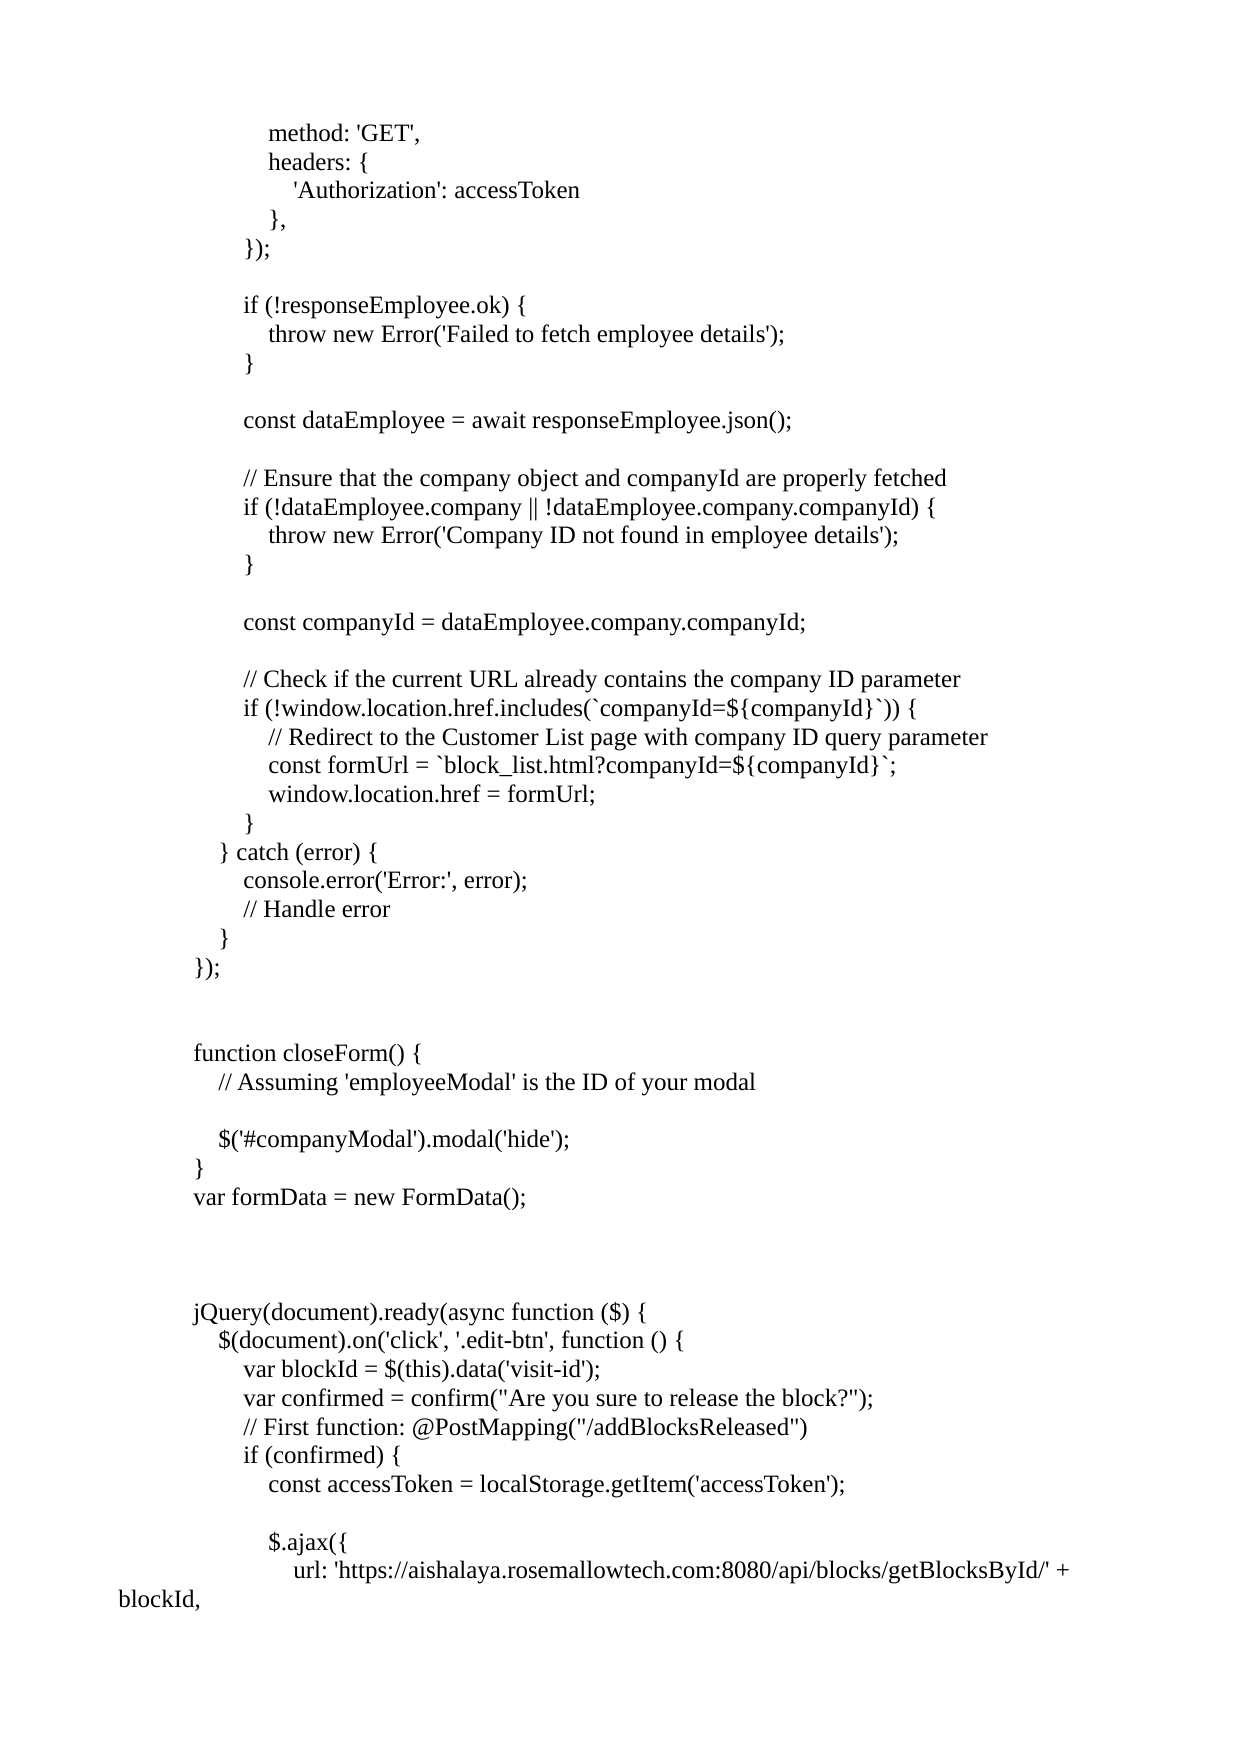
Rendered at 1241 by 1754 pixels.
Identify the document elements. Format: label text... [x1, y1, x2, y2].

text } [118, 1153, 1122, 1182]
text // Check if the current URL already contains the company ID parameter [118, 664, 1122, 693]
text function closeForm() { [118, 1038, 1122, 1067]
text // Assuming 'employeeModal' is the ID of your modal [118, 1067, 1122, 1096]
text headers: { [118, 147, 1122, 176]
text const companyId = dataEmployee.company.companyId; [118, 607, 1122, 636]
text // Redirect to the Customer List page with company ID query parameter [118, 722, 1122, 751]
text const dataEmployee = await responseEmployee.json(); [118, 406, 1122, 434]
text throw new Error('Company ID not found in employee details'); [118, 521, 1122, 549]
text console.error('Error:', error); [118, 866, 1122, 894]
text }, [118, 204, 1122, 233]
text // First function: @PostMapping("/addBlocksReleased") [118, 1412, 1122, 1441]
text } [118, 808, 1122, 837]
text url: 'https://aishalaya.rosemallowtech.com:8080/api/blocks/getBlocksById/' + blockId, [118, 1556, 1122, 1613]
text var blockId = $(this).data('visit-id'); [118, 1354, 1122, 1383]
text if (!responseEmployee.ok) { [118, 291, 1122, 319]
text window.location.href = formUrl; [118, 779, 1122, 808]
text }); [118, 233, 1122, 262]
text if (confirmed) { [118, 1441, 1122, 1469]
text var confirmed = confirm("Are you sure to release the block?"); [118, 1383, 1122, 1412]
text } [118, 549, 1122, 578]
text method: 'GET', [118, 118, 1122, 147]
text if (!window.location.href.includes(`companyId=${companyId}`)) { [118, 693, 1122, 722]
text jQuery(document).ready(async function ($) { [118, 1297, 1122, 1326]
text }); [118, 952, 1122, 981]
text // Ensure that the company object and companyId are properly fetched [118, 463, 1122, 492]
text const accessToken = localStorage.getItem('accessToken'); [118, 1469, 1122, 1498]
text throw new Error('Failed to fetch employee details'); [118, 319, 1122, 348]
text // Handle error [118, 894, 1122, 923]
text $(document).on('click', '.edit-btn', function () { [118, 1326, 1122, 1354]
text $('#companyModal').modal('hide'); [118, 1124, 1122, 1153]
text } [118, 923, 1122, 952]
text var formData = new FormData(); [118, 1182, 1122, 1211]
text 'Authorization': accessToken [118, 176, 1122, 204]
text $.ajax({ [118, 1527, 1122, 1556]
text if (!dataEmployee.company || !dataEmployee.company.companyId) { [118, 492, 1122, 521]
text } catch (error) { [118, 837, 1122, 866]
text } [118, 348, 1122, 377]
text const formUrl = `block_list.html?companyId=${companyId}`; [118, 751, 1122, 779]
